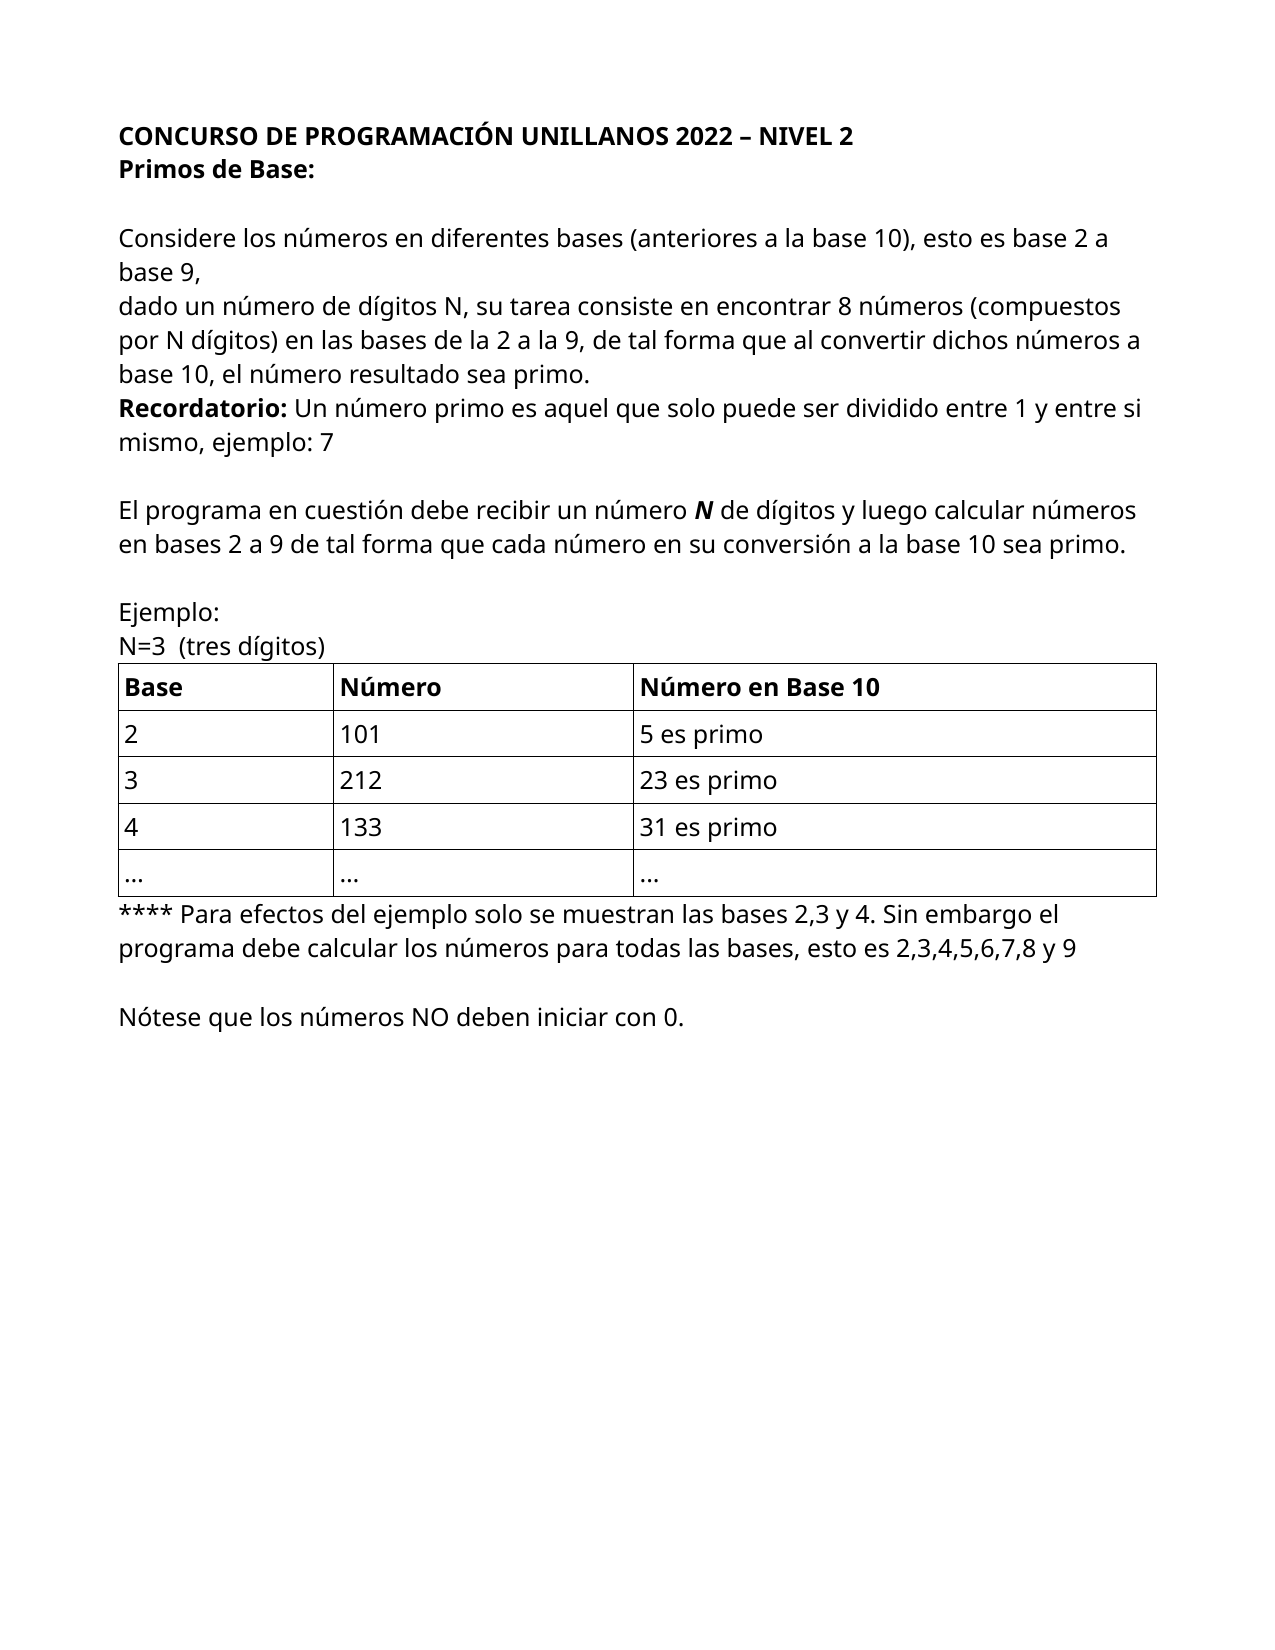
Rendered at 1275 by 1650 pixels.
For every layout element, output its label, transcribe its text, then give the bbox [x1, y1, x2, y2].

table_header Número [334, 664, 633, 710]
text Recordatorio: Un número primo es aquel que solo puede ser dividido entre 1 y entre si mismo, ejemplo: 7 [118, 391, 1157, 459]
table_cell 101 [334, 711, 633, 756]
text El programa en cuestión debe recibir un número N de dígitos y luego calcular números en bases 2 a 9 de tal forma que cada número en su conversión a la base 10 sea primo. [118, 493, 1157, 561]
table_cell 5 es primo [634, 711, 1156, 756]
table_cell 23 es primo [634, 757, 1156, 803]
text Ejemplo: [118, 595, 1157, 629]
table_cell … [119, 850, 333, 896]
text **** Para efectos del ejemplo solo se muestran las bases 2,3 y 4. Sin embargo el programa debe calcular los números para todas las bases, esto es 2,3,4,5,6,7,8 y 9 [118, 897, 1157, 965]
table_cell ... [634, 850, 1156, 896]
text N=3 (tres dígitos) [118, 629, 1157, 663]
text Primos de Base: [118, 152, 1157, 186]
table_header Número en Base 10 [634, 664, 1156, 710]
table_cell 3 [119, 757, 333, 803]
table_cell 31 es primo [634, 804, 1156, 849]
text Nótese que los números NO deben iniciar con 0. [118, 999, 1157, 1033]
table_cell 4 [119, 804, 333, 849]
text dado un número de dígitos N, su tarea consiste en encontrar 8 números (compuestos por N dígitos) en las bases de la 2 a la 9, de tal forma que al convertir dichos números a base 10, el número resultado sea primo. [118, 288, 1157, 391]
table_header Base [119, 664, 333, 710]
table_cell … [334, 850, 633, 896]
text Considere los números en diferentes bases (anteriores a la base 10), esto es base 2 a base 9, [118, 220, 1157, 288]
table_cell 133 [334, 804, 633, 849]
text CONCURSO DE PROGRAMACIÓN UNILLANOS 2022 – NIVEL 2 [118, 118, 1157, 152]
table_cell 2 [119, 711, 333, 756]
table_cell 212 [334, 757, 633, 803]
